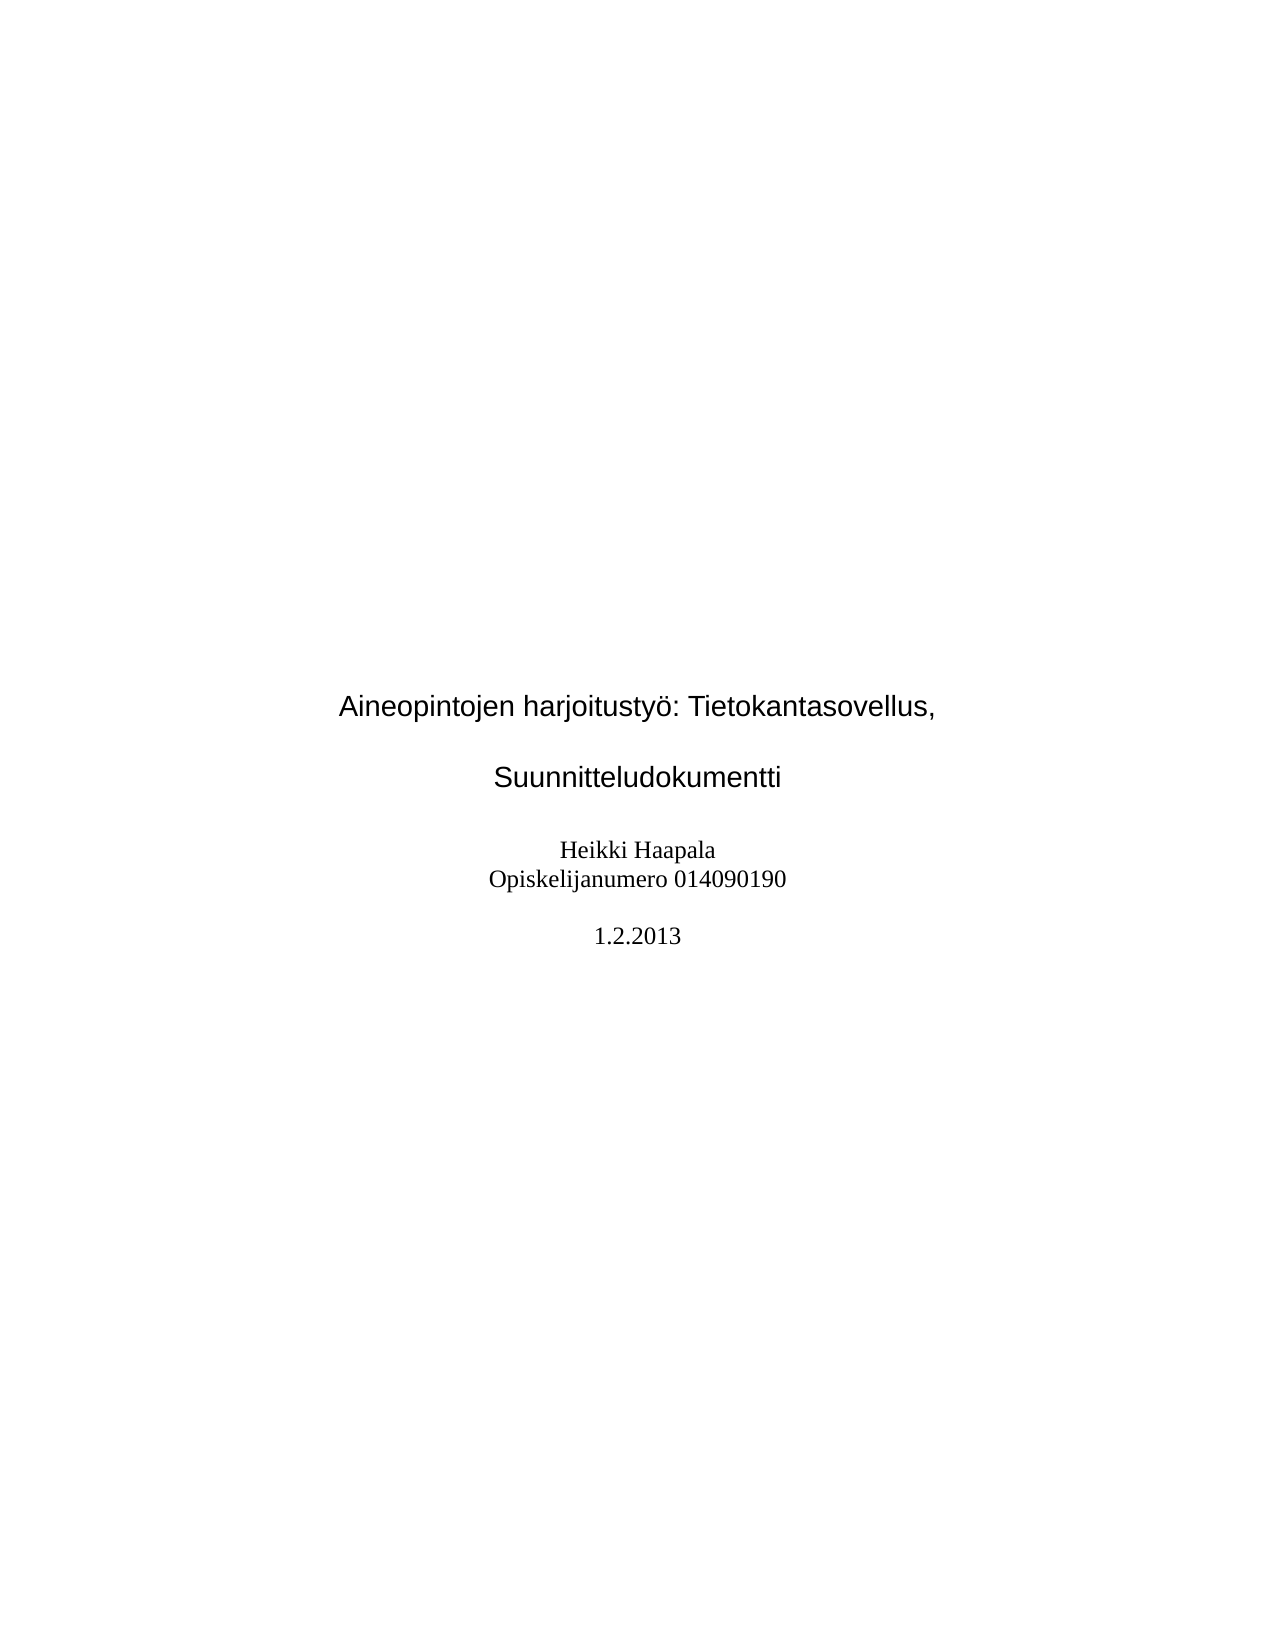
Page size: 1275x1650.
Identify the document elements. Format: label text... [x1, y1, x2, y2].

text Opiskelijanumero 014090190 [118, 864, 1157, 893]
text 1.2.2013 [118, 921, 1157, 950]
text Heikki Haapala [118, 835, 1157, 864]
subtitle Aineopintojen harjoitustyö: Tietokantasovellus, [118, 689, 1157, 723]
subtitle Suunnitteludokumentti [118, 760, 1157, 794]
